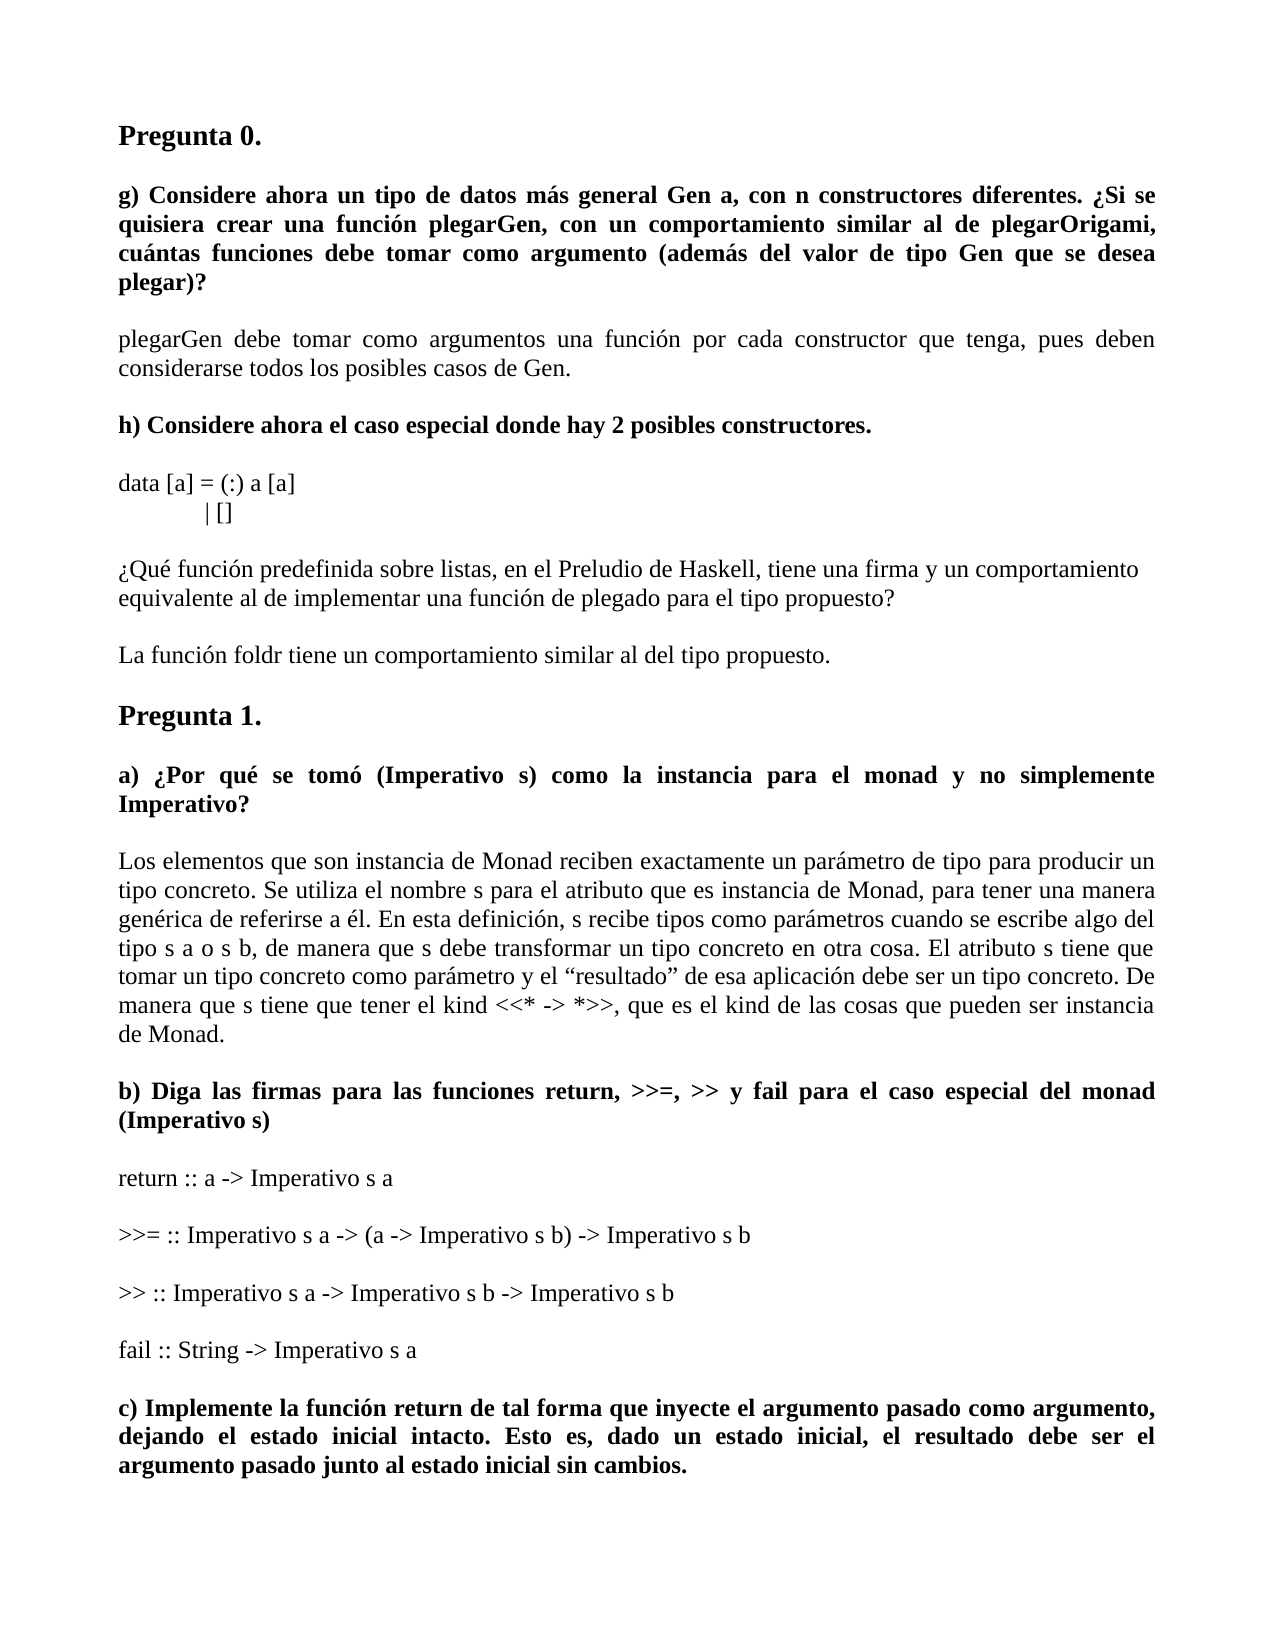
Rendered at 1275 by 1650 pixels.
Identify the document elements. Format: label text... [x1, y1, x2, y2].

text >>= :: Imperativo s a -> (a -> Imperativo s b) -> Imperativo s b [118, 1220, 1157, 1249]
text Los elementos que son instancia de Monad reciben exactamente un parámetro de tipo para producir un tipo concreto. Se utiliza el nombre s para el atributo que es instancia de Monad, para tener una manera genérica de referirse a él. En esta definición, s recibe tipos como parámetros cuando se escribe algo del tipo s a o s b, de manera que s debe transformar un tipo concreto en otra cosa. El atributo s tiene que tomar un tipo concreto como parámetro y el “resultado” de esa aplicación debe ser un tipo concreto. De manera que s tiene que tener el kind <<* -> *>>, que es el kind de las cosas que pueden ser instancia de Monad. [118, 846, 1157, 1048]
text La función foldr tiene un comportamiento similar al del tipo propuesto. [118, 640, 1157, 669]
text >> :: Imperativo s a -> Imperativo s b -> Imperativo s b [118, 1278, 1157, 1306]
text ¿Qué función predefinida sobre listas, en el Preludio de Haskell, tiene una firma y un comportamiento [118, 554, 1157, 583]
text plegarGen debe tomar como argumentos una función por cada constructor que tenga, pues deben considerarse todos los posibles casos de Gen. [118, 324, 1157, 382]
text a) ¿Por qué se tomó (Imperativo s) como la instancia para el monad y no simplemente Imperativo? [118, 760, 1157, 818]
text equivalente al de implementar una función de plegado para el tipo propuesto? [118, 583, 1157, 612]
text g) Considere ahora un tipo de datos más general Gen a, con n constructores diferentes. ¿Si se quisiera crear una función plegarGen, con un comportamiento similar al de plegarOrigami, cuántas funciones debe tomar como argumento (además del valor de tipo Gen que se desea plegar)? [118, 180, 1157, 295]
text fail :: String -> Imperativo s a [118, 1335, 1157, 1364]
text h) Considere ahora el caso especial donde hay 2 posibles constructores. [118, 410, 1157, 439]
text | [] [118, 497, 1157, 525]
text c) Implemente la función return de tal forma que inyecte el argumento pasado como argumento, dejando el estado inicial intacto. Esto es, dado un estado inicial, el resultado debe ser el argumento pasado junto al estado inicial sin cambios. [118, 1393, 1157, 1479]
text return :: a -> Imperativo s a [118, 1163, 1157, 1191]
text data [a] = (:) a [a] [118, 468, 1157, 497]
text b) Diga las firmas para las funciones return, >>=, >> y fail para el caso especial del monad (Imperativo s) [118, 1076, 1157, 1134]
text Pregunta 1. [118, 698, 1157, 731]
text Pregunta 0. [118, 118, 1157, 152]
